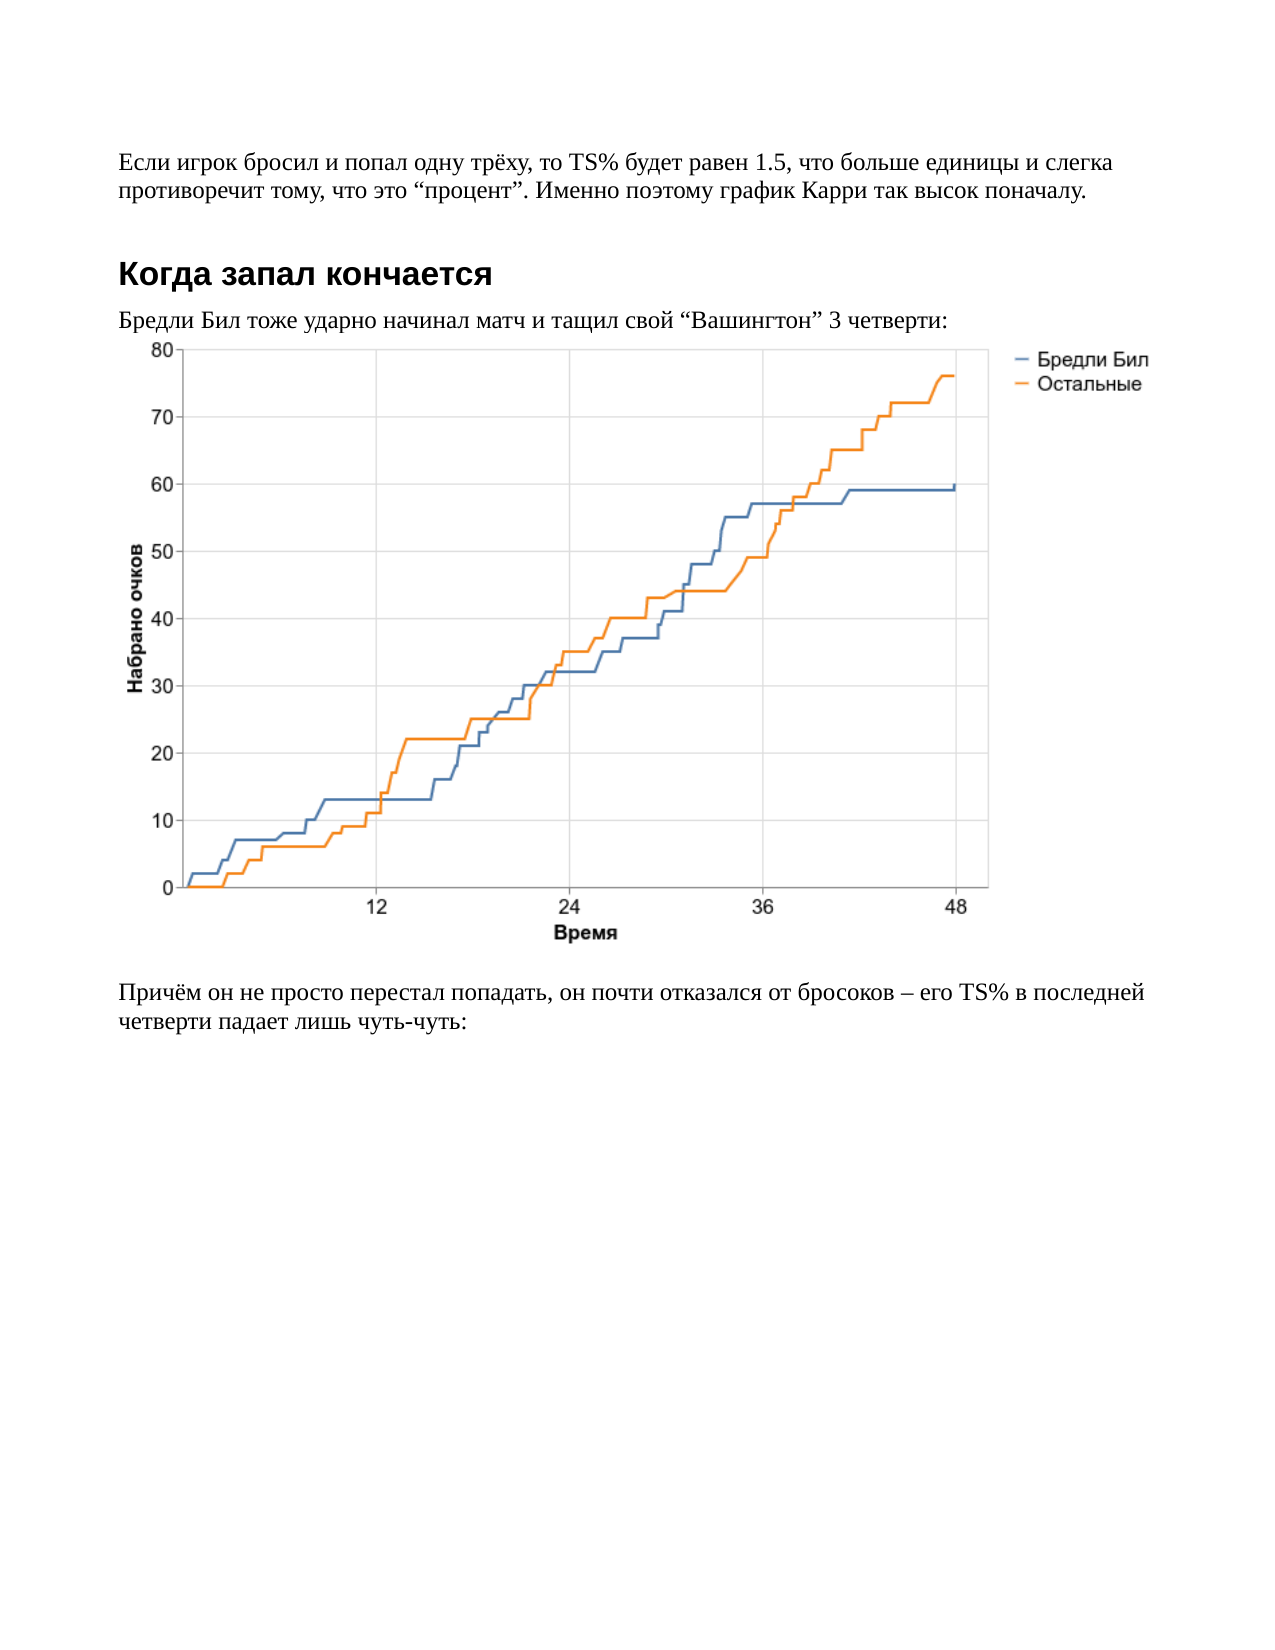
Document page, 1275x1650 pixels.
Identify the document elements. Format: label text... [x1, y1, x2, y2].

subtitle Когда запал кончается [118, 254, 1157, 293]
text Если игрок бросил и попал одну трёху, то TS% будет равен 1.5, что больше единицы и слегка противоречит тому, что это “процент”. Именно поэтому график Карри так высок поначалу. [118, 147, 1157, 204]
text Причём он не просто перестал попадать, он почти отказался от бросоков – его TS% в последней четверти падает лишь чуть-чуть: [118, 977, 1157, 1035]
picture [118, 333, 1157, 949]
text Бредли Бил тоже ударно начинал матч и тащил свой “Вашингтон” 3 четверти: [118, 305, 1157, 333]
